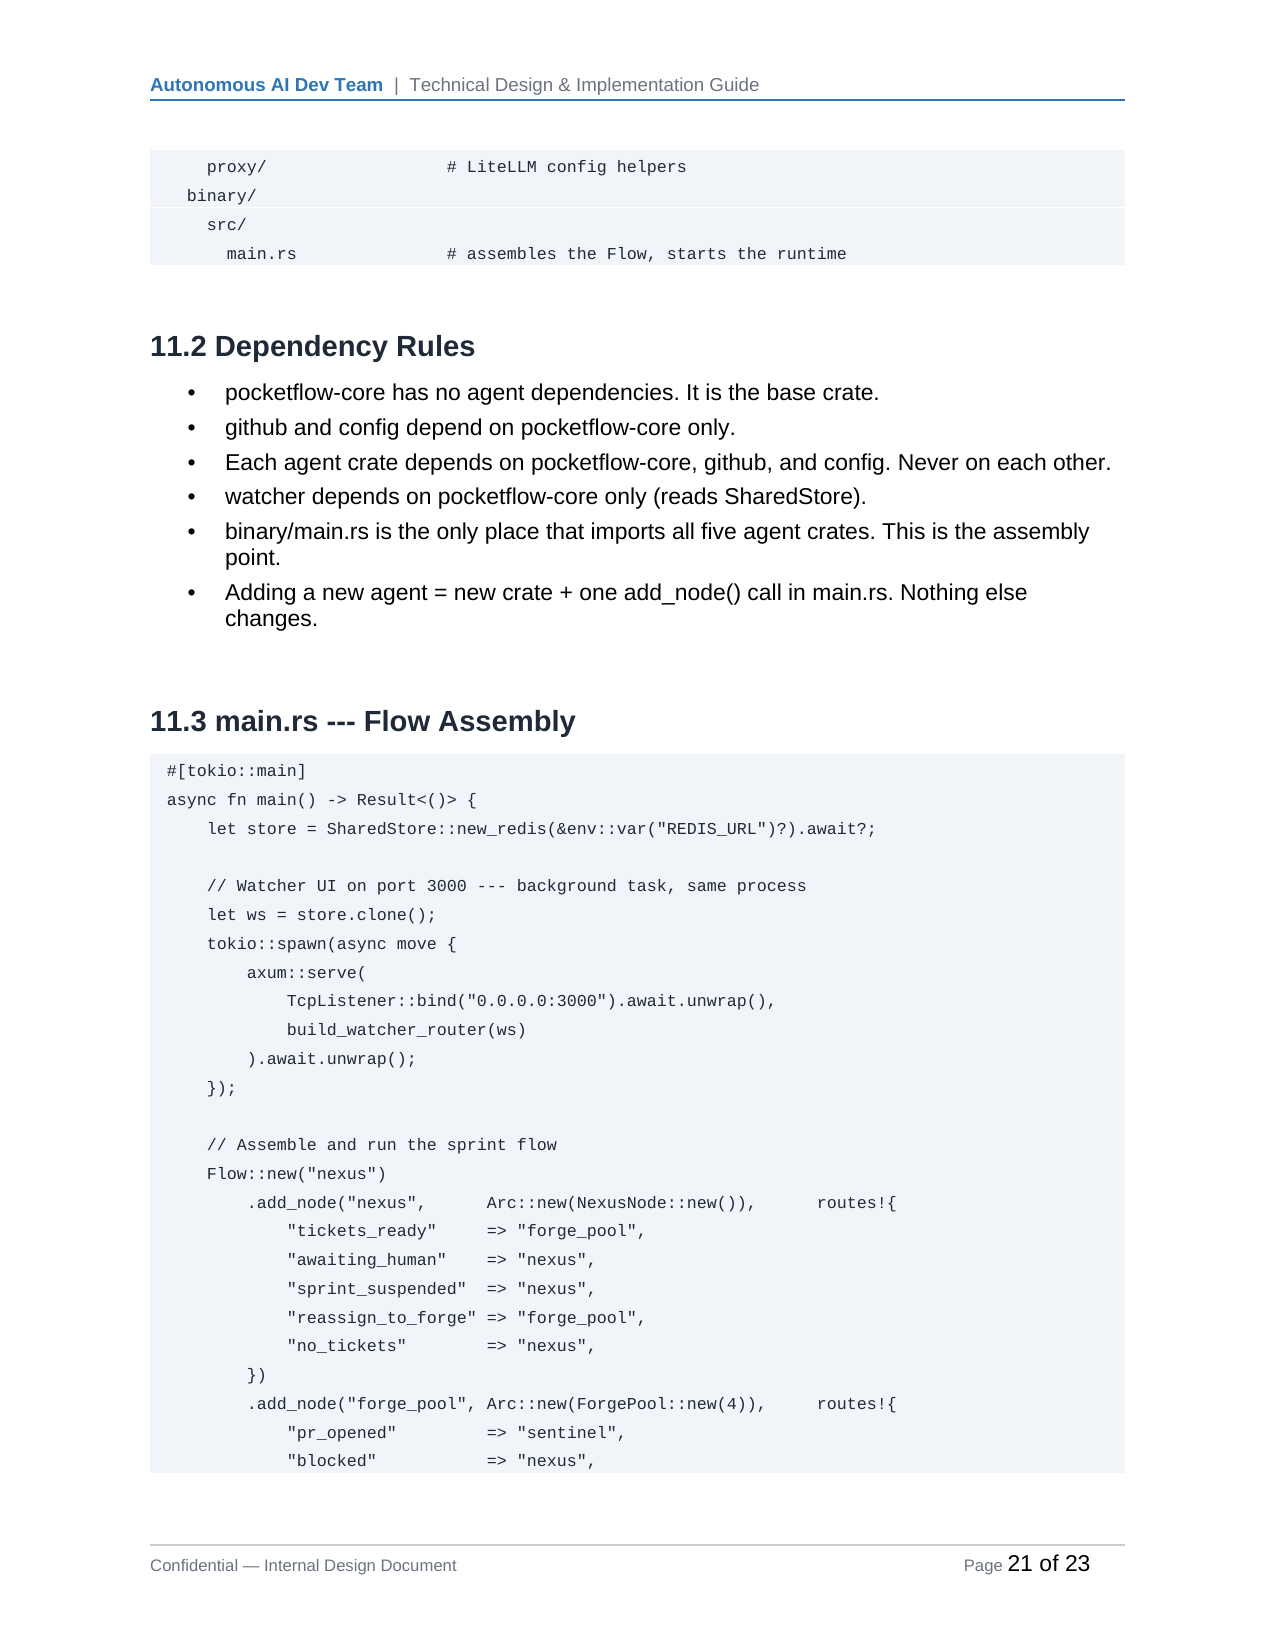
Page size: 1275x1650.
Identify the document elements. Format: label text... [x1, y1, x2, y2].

table_cell }); [150, 1070, 1125, 1099]
table_cell main.rs # assembles the Flow, starts the runtime [150, 236, 1125, 265]
table_cell "tickets_ready" => "forge_pool", [150, 1214, 1125, 1243]
table_cell }) [150, 1358, 1125, 1386]
table_cell tokio::spawn(async move { [150, 926, 1125, 955]
list binary/main.rs is the only place that imports all five agent crates. This is the assembly point. [187, 518, 1125, 571]
table_cell src/ [150, 208, 1125, 236]
table_cell .add_node("nexus", Arc::new(NexusNode::new()), routes!{ [150, 1185, 1125, 1214]
table_cell ).await.unwrap(); [150, 1041, 1125, 1070]
table_cell axum::serve( [150, 955, 1125, 984]
table_cell binary/ [150, 179, 1125, 207]
table_cell "pr_opened" => "sentinel", [150, 1415, 1125, 1444]
table_cell let store = SharedStore::new_redis(&env::var("REDIS_URL")?).await?; [150, 811, 1125, 840]
table_cell proxy/ # LiteLLM config helpers [150, 150, 1125, 179]
table_cell "reassign_to_forge" => "forge_pool", [150, 1300, 1125, 1329]
list Adding a new agent = new crate + one add_node() call in main.rs. Nothing else changes. [187, 579, 1125, 632]
table_cell // Watcher UI on port 3000 --- background task, same process [150, 869, 1125, 898]
list watcher depends on pocketflow-core only (reads SharedStore). [187, 483, 1125, 509]
table_cell "no_tickets" => "nexus", [150, 1329, 1125, 1358]
subtitle 11.3 main.rs --- Flow Assembly [150, 704, 1125, 737]
table_cell [150, 1099, 1125, 1128]
table_cell .add_node("forge_pool", Arc::new(ForgePool::new(4)), routes!{ [150, 1386, 1125, 1415]
table_cell "sprint_suspended" => "nexus", [150, 1271, 1125, 1300]
table_header #[tokio::main] [150, 754, 1125, 783]
table_cell [150, 840, 1125, 869]
table_cell // Assemble and run the sprint flow [150, 1128, 1125, 1156]
table_cell async fn main() -> Result<()> { [150, 783, 1125, 811]
subtitle 11.2 Dependency Rules [150, 329, 1125, 362]
list github and config depend on pocketflow-core only. [187, 414, 1125, 440]
table_cell build_watcher_router(ws) [150, 1013, 1125, 1041]
list Each agent crate depends on pocketflow-core, github, and config. Never on each other. [187, 448, 1125, 475]
table_cell "awaiting_human" => "nexus", [150, 1243, 1125, 1271]
table_cell TcpListener::bind("0.0.0.0:3000").await.unwrap(), [150, 984, 1125, 1013]
list pocketflow-core has no agent dependencies. It is the base crate. [187, 379, 1125, 405]
table_cell let ws = store.clone(); [150, 898, 1125, 926]
table_cell Flow::new("nexus") [150, 1156, 1125, 1185]
table_cell "blocked" => "nexus", [150, 1444, 1125, 1473]
